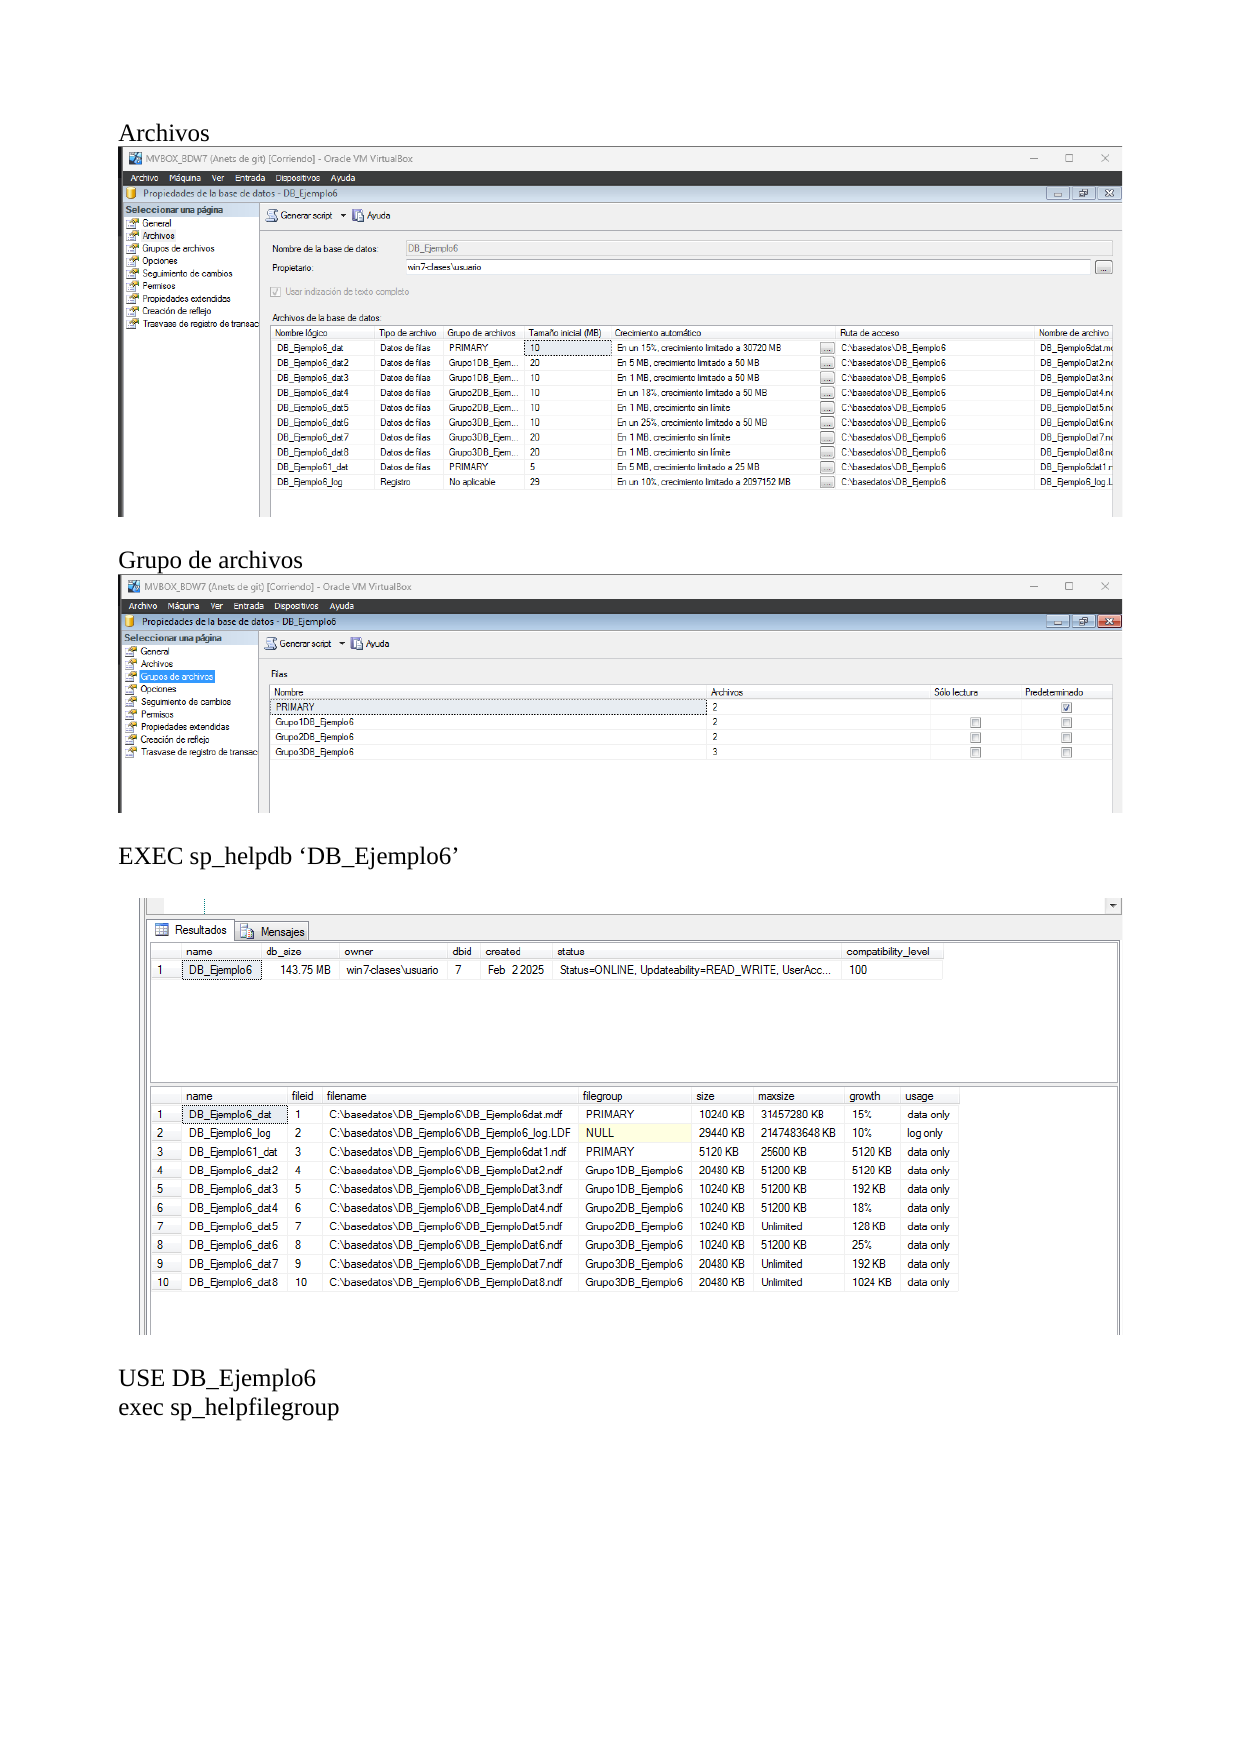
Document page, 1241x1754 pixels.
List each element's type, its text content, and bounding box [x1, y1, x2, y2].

picture [118, 898, 1123, 1335]
text EXEC sp_helpdb ‘DB_Ejemplo6’ [118, 841, 1122, 870]
text USE DB_Ejemplo6 [118, 1363, 1122, 1392]
picture [118, 146, 1123, 517]
text Grupo de archivos [118, 545, 1122, 574]
picture [118, 574, 1123, 813]
text exec sp_helpfilegroup [118, 1392, 1122, 1421]
text Archivos [118, 118, 1122, 146]
